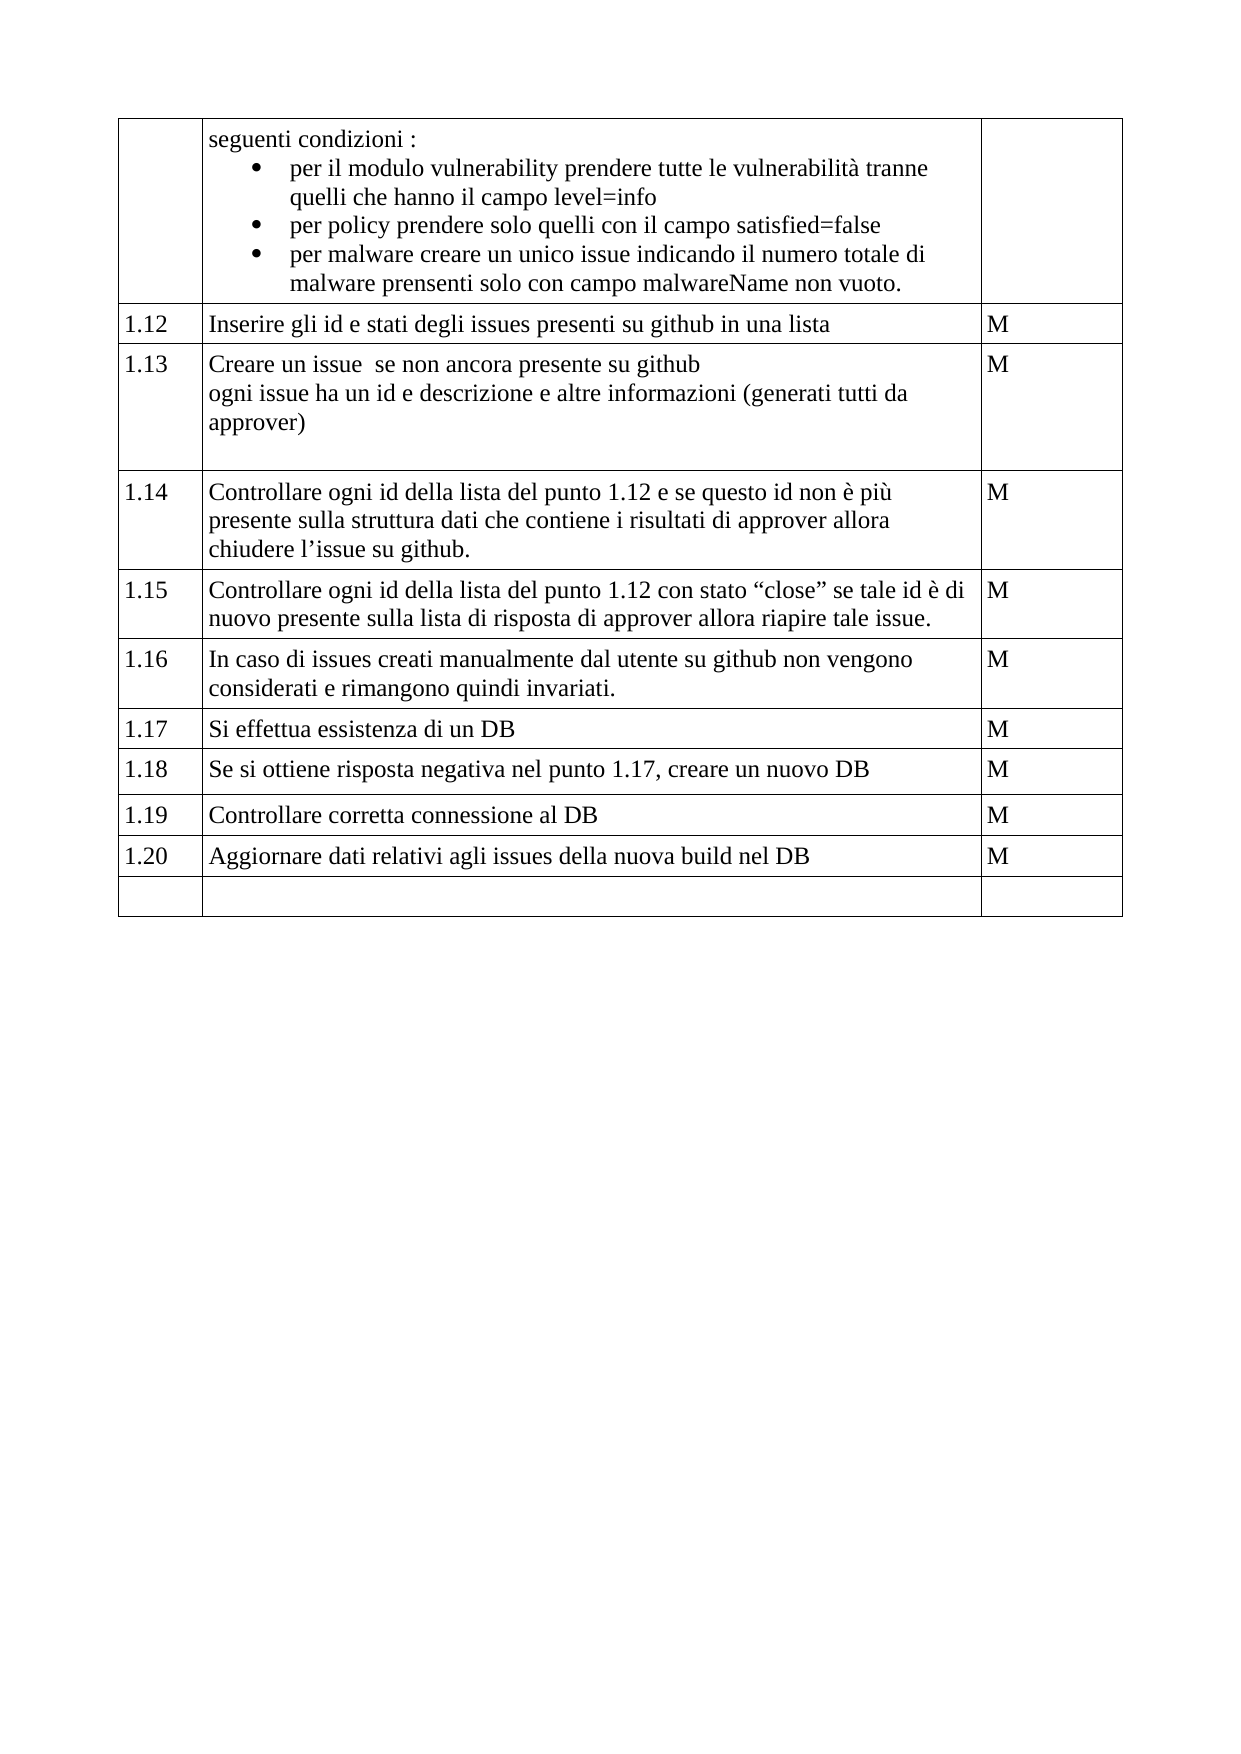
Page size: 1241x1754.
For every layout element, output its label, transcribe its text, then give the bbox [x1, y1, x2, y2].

table_cell [119, 877, 202, 916]
table_cell seguenti condizioni : per il modulo vulnerability prendere tutte le vulnerabilità tranne quelli che hanno il campo level=info per policy prendere solo quelli con il campo satisfied=false per malware creare un unico issue indicando il numero totale di malware prensenti solo con campo malwareName non vuoto. [203, 119, 981, 303]
table_cell Controllare corretta connessione al DB [203, 795, 981, 835]
table_cell Controllare ogni id della lista del punto 1.12 con stato “close” se tale id è di nuovo presente sulla lista di risposta di approver allora riapire tale issue. [203, 570, 981, 638]
table_cell M [982, 709, 1122, 748]
table_cell Creare un issue se non ancora presente su github ogni issue ha un id e descrizione e altre informazioni (generati tutti da approver) [203, 344, 981, 470]
table_cell 1.13 [119, 344, 202, 470]
table_cell Controllare ogni id della lista del punto 1.12 e se questo id non è più presente sulla struttura dati che contiene i risultati di approver allora chiudere l’issue su github. [203, 471, 981, 568]
table_cell 1.12 [119, 304, 202, 343]
table_cell [119, 119, 202, 303]
table_cell 1.17 [119, 709, 202, 748]
table_cell M [982, 795, 1122, 835]
table_cell 1.18 [119, 749, 202, 794]
table_cell Si effettua essistenza di un DB [203, 709, 981, 748]
table_cell Se si ottiene risposta negativa nel punto 1.17, creare un nuovo DB [203, 749, 981, 794]
table_cell M [982, 836, 1122, 876]
table_cell M [982, 344, 1122, 470]
table_cell 1.14 [119, 471, 202, 568]
table_cell 1.16 [119, 639, 202, 707]
table_cell M [982, 570, 1122, 638]
table_cell 1.20 [119, 836, 202, 876]
table_cell [982, 877, 1122, 916]
table_cell In caso di issues creati manualmente dal utente su github non vengono considerati e rimangono quindi invariati. [203, 639, 981, 707]
table_cell Inserire gli id e stati degli issues presenti su github in una lista [203, 304, 981, 343]
table_cell M [982, 639, 1122, 707]
table_cell Aggiornare dati relativi agli issues della nuova build nel DB [203, 836, 981, 876]
table_cell M [982, 471, 1122, 568]
table_cell [203, 877, 981, 916]
table_cell [982, 119, 1122, 303]
table_cell M [982, 304, 1122, 343]
table_cell M [982, 749, 1122, 794]
table_cell 1.19 [119, 795, 202, 835]
table_cell 1.15 [119, 570, 202, 638]
